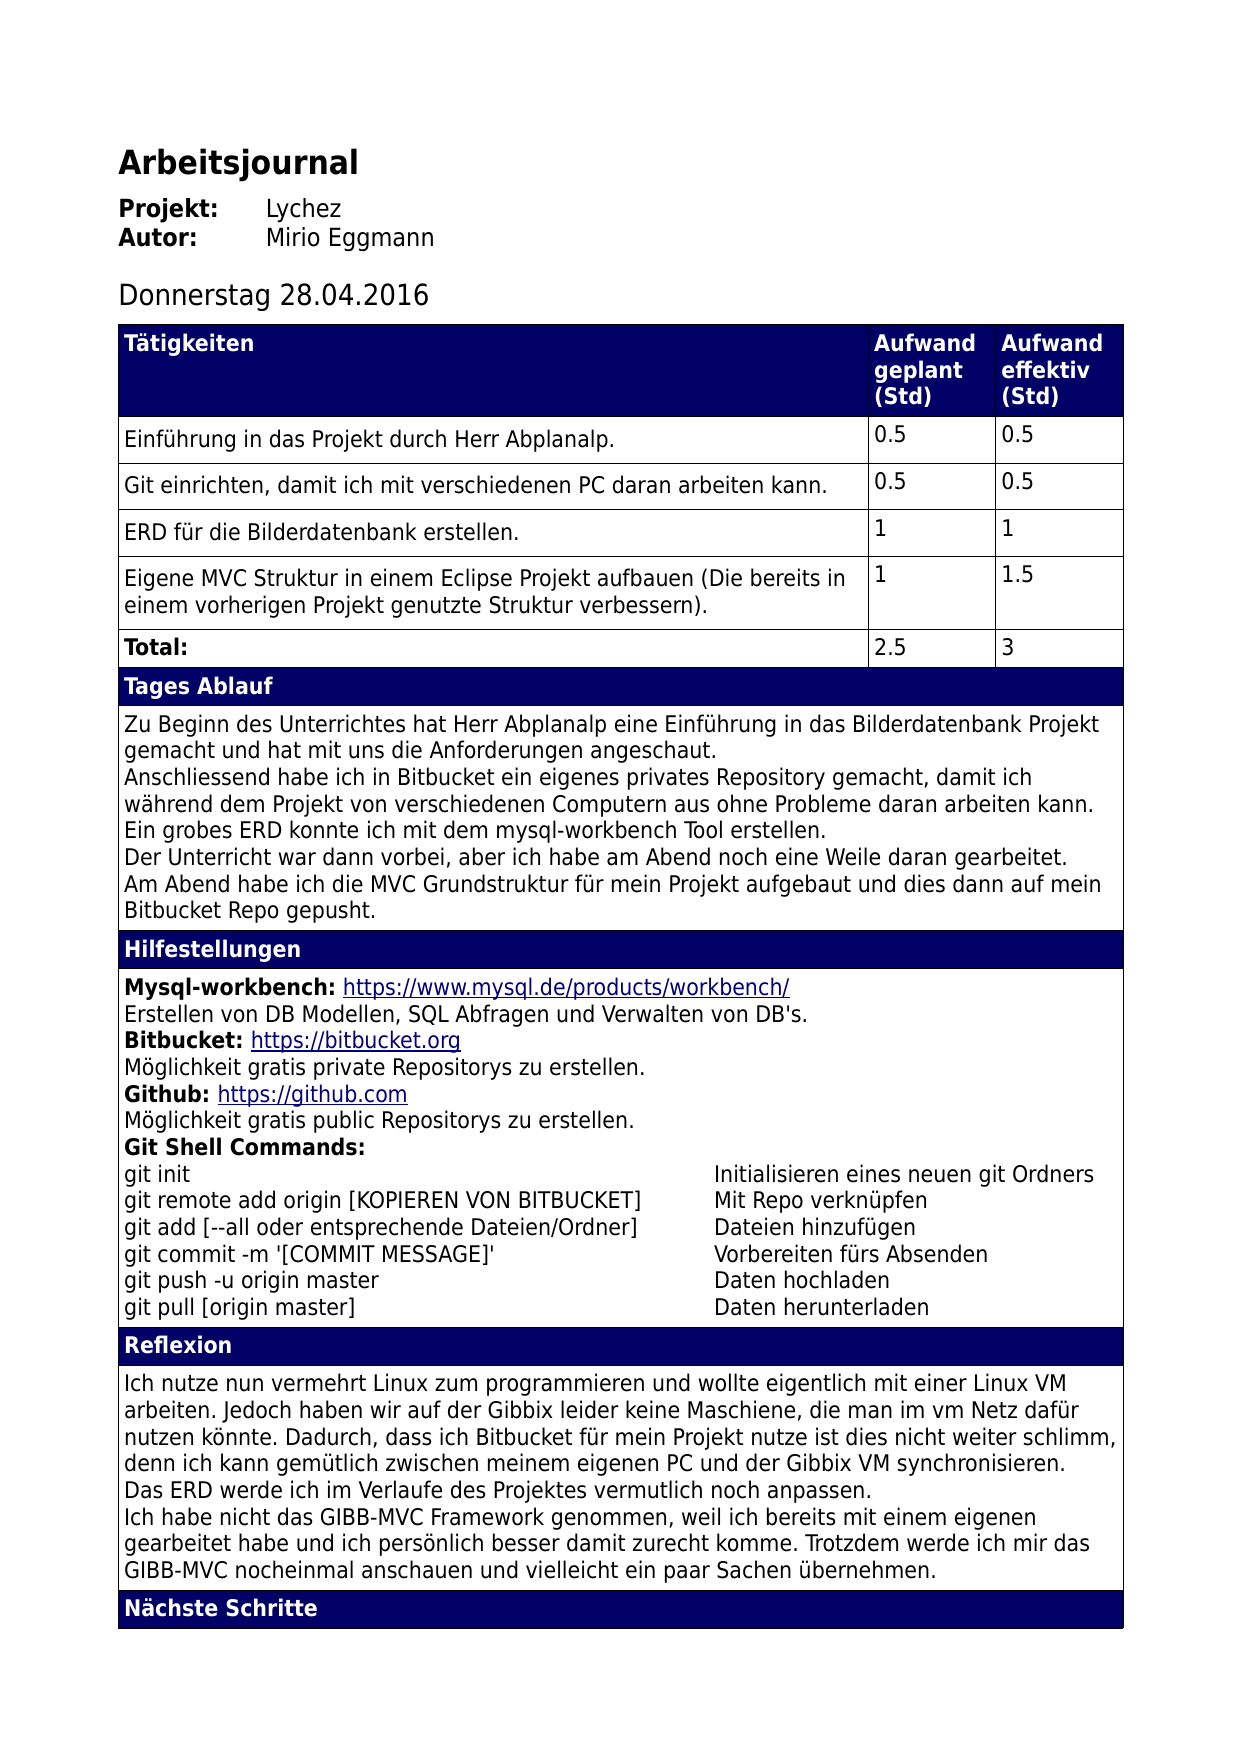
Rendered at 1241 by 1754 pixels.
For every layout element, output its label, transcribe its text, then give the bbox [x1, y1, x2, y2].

table_cell Einführung in das Projekt durch Herr Abplanalp. [119, 417, 868, 462]
table_cell Zu Beginn des Unterrichtes hat Herr Abplanalp eine Einführung in das Bilderdatenbank Projekt gemacht und hat mit uns die Anforderungen angeschaut. Anschliessend habe ich in Bitbucket ein eigenes privates Repository gemacht, damit ich während dem Projekt von verschiedenen Computern aus ohne Probleme daran arbeiten kann. Ein grobes ERD konnte ich mit dem mysql-workbench Tool erstellen. Der Unterricht war dann vorbei, aber ich habe am Abend noch eine Weile daran gearbeitet. Am Abend habe ich die MVC Grundstruktur für mein Projekt aufgebaut und dies dann auf mein Bitbucket Repo gepusht. [119, 706, 1123, 930]
table_cell Eigene MVC Struktur in einem Eclipse Projekt aufbauen (Die bereits in einem vorherigen Projekt genutzte Struktur verbessern). [119, 557, 868, 629]
table_cell ERD für die Bilderdatenbank erstellen. [119, 510, 868, 556]
table_header Aufwand effektiv (Std) [996, 325, 1123, 416]
table_cell 1 [869, 557, 995, 629]
table_cell 1.5 [996, 557, 1123, 629]
table_cell 0.5 [996, 417, 1123, 462]
table_cell Reflexion [119, 1328, 1123, 1365]
table_cell 0.5 [869, 417, 995, 462]
table_cell 0.5 [869, 464, 995, 509]
subtitle Donnerstag 28.04.2016 [118, 278, 1122, 312]
table_cell Ich nutze nun vermehrt Linux zum programmieren und wollte eigentlich mit einer Linux VM arbeiten. Jedoch haben wir auf der Gibbix leider keine Maschiene, die man im vm Netz dafür nutzen könnte. Dadurch, dass ich Bitbucket für mein Projekt nutze ist dies nicht weiter schlimm, denn ich kann gemütlich zwischen meinem eigenen PC und der Gibbix VM synchronisieren. Das ERD werde ich im Verlaufe des Projektes vermutlich noch anpassen. Ich habe nicht das GIBB-MVC Framework genommen, weil ich bereits mit einem eigenen gearbeitet habe und ich persönlich besser damit zurecht komme. Trotzdem werde ich mir das GIBB-MVC nocheinmal anschauen und vielleicht ein paar Sachen übernehmen. [119, 1366, 1123, 1590]
table_cell 1 [869, 510, 995, 556]
table_cell Hilfestellungen [119, 931, 1123, 968]
table_cell Nächste Schritte [119, 1591, 1123, 1628]
table_cell Tages Ablauf [119, 668, 1123, 705]
table_cell 0.5 [996, 464, 1123, 509]
table_cell Total: [119, 630, 868, 667]
table_cell Mysql-workbench: https://www.mysql.de/products/workbench/ Erstellen von DB Modellen, SQL Abfragen und Verwalten von DB's. Bitbucket: https://bitbucket.org Möglichkeit gratis private Repositorys zu erstellen. Github: https://github.com Möglichkeit gratis public Repositorys zu erstellen. Git Shell Commands: git init Initialisieren eines neuen git Ordners git remote add origin [KOPIEREN VON BITBUCKET] Mit Repo verknüpfen git add [--all oder entsprechende Dateien/Ordner] Dateien hinzufügen git commit -m '[COMMIT MESSAGE]' Vorbereiten fürs Absenden git push -u origin master Daten hochladen git pull [origin master] Daten herunterladen [119, 969, 1123, 1327]
text Autor: Mirio Eggmann [118, 224, 1122, 253]
table_cell 2.5 [869, 630, 995, 667]
table_cell Git einrichten, damit ich mit verschiedenen PC daran arbeiten kann. [119, 464, 868, 509]
table_cell 1 [996, 510, 1123, 556]
table_cell 3 [996, 630, 1123, 667]
table_header Aufwand geplant (Std) [869, 325, 995, 416]
text Projekt: Lychez [118, 194, 1122, 224]
table_header Tätigkeiten [119, 325, 868, 416]
title Arbeitsjournal [118, 143, 1122, 182]
